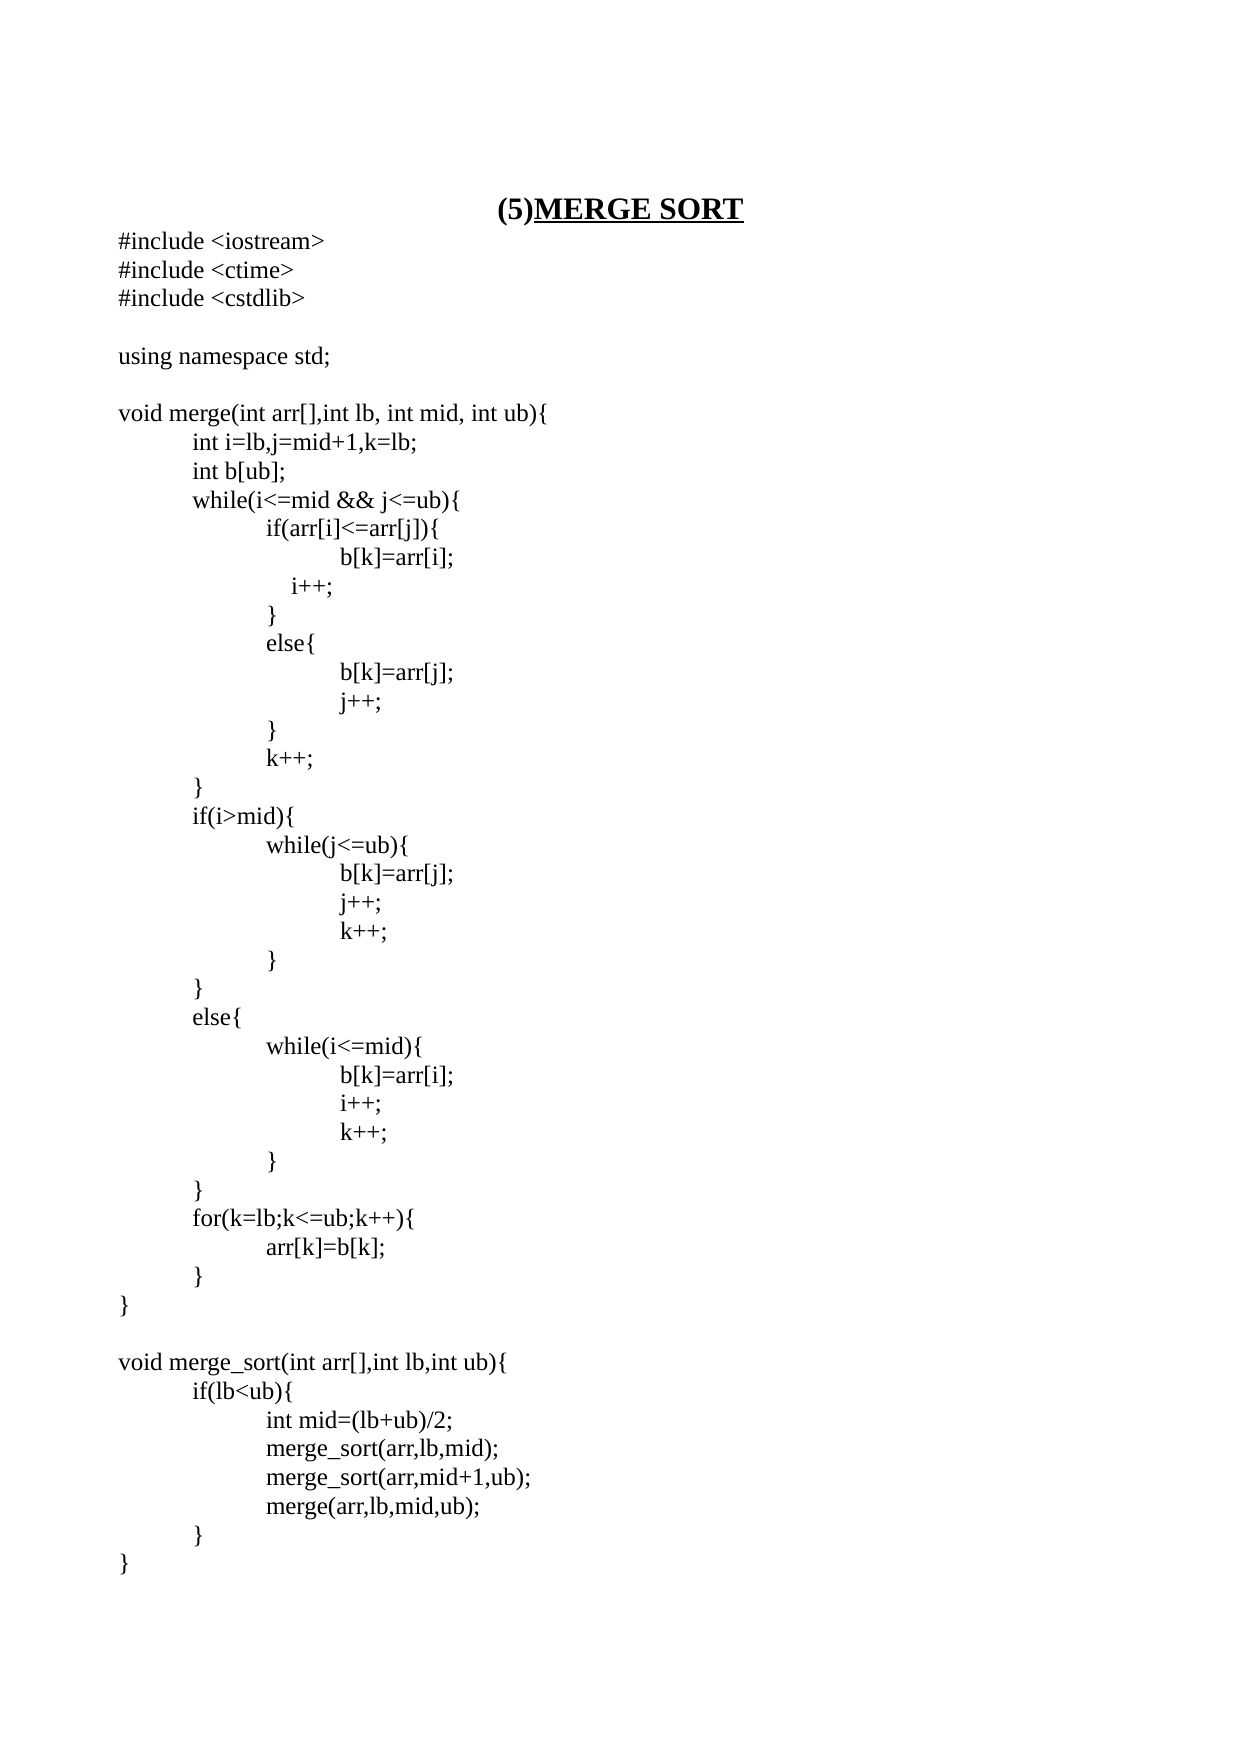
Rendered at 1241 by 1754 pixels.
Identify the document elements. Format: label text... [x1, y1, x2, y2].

text merge_sort(arr,mid+1,ub); [118, 1462, 1122, 1491]
text while(i<=mid){ [118, 1031, 1122, 1060]
text b[k]=arr[i]; [118, 542, 1122, 571]
text if(arr[i]<=arr[j]){ [118, 513, 1122, 542]
text while(j<=ub){ [118, 830, 1122, 858]
text i++; [118, 1088, 1122, 1117]
text int b[ub]; [118, 456, 1122, 485]
text using namespace std; [118, 341, 1122, 370]
text for(k=lb;k<=ub;k++){ [118, 1203, 1122, 1232]
text } [118, 1261, 1122, 1290]
text } [118, 1290, 1122, 1318]
text } [118, 1175, 1122, 1203]
text else{ [118, 628, 1122, 657]
text (5)MERGE SORT [118, 190, 1122, 226]
text if(lb<ub){ [118, 1376, 1122, 1405]
text #include <iostream> [118, 226, 1122, 255]
text void merge(int arr[],int lb, int mid, int ub){ [118, 398, 1122, 427]
text k++; [118, 916, 1122, 945]
text } [118, 945, 1122, 973]
text b[k]=arr[j]; [118, 657, 1122, 686]
text } [118, 1146, 1122, 1175]
text merge(arr,lb,mid,ub); [118, 1491, 1122, 1520]
text int i=lb,j=mid+1,k=lb; [118, 427, 1122, 456]
text int mid=(lb+ub)/2; [118, 1405, 1122, 1433]
text i++; [118, 571, 1122, 600]
text b[k]=arr[j]; [118, 858, 1122, 887]
text k++; [118, 743, 1122, 772]
text } [118, 973, 1122, 1002]
text arr[k]=b[k]; [118, 1232, 1122, 1261]
text while(i<=mid && j<=ub){ [118, 485, 1122, 513]
text j++; [118, 686, 1122, 715]
text void merge_sort(int arr[],int lb,int ub){ [118, 1347, 1122, 1376]
text if(i>mid){ [118, 801, 1122, 830]
text j++; [118, 887, 1122, 916]
text k++; [118, 1117, 1122, 1146]
text } [118, 600, 1122, 628]
text #include <cstdlib> [118, 283, 1122, 312]
text else{ [118, 1002, 1122, 1031]
text } [118, 715, 1122, 743]
text } [118, 1548, 1122, 1577]
text } [118, 772, 1122, 801]
text #include <ctime> [118, 255, 1122, 283]
text } [118, 1520, 1122, 1548]
text merge_sort(arr,lb,mid); [118, 1433, 1122, 1462]
text b[k]=arr[i]; [118, 1060, 1122, 1088]
